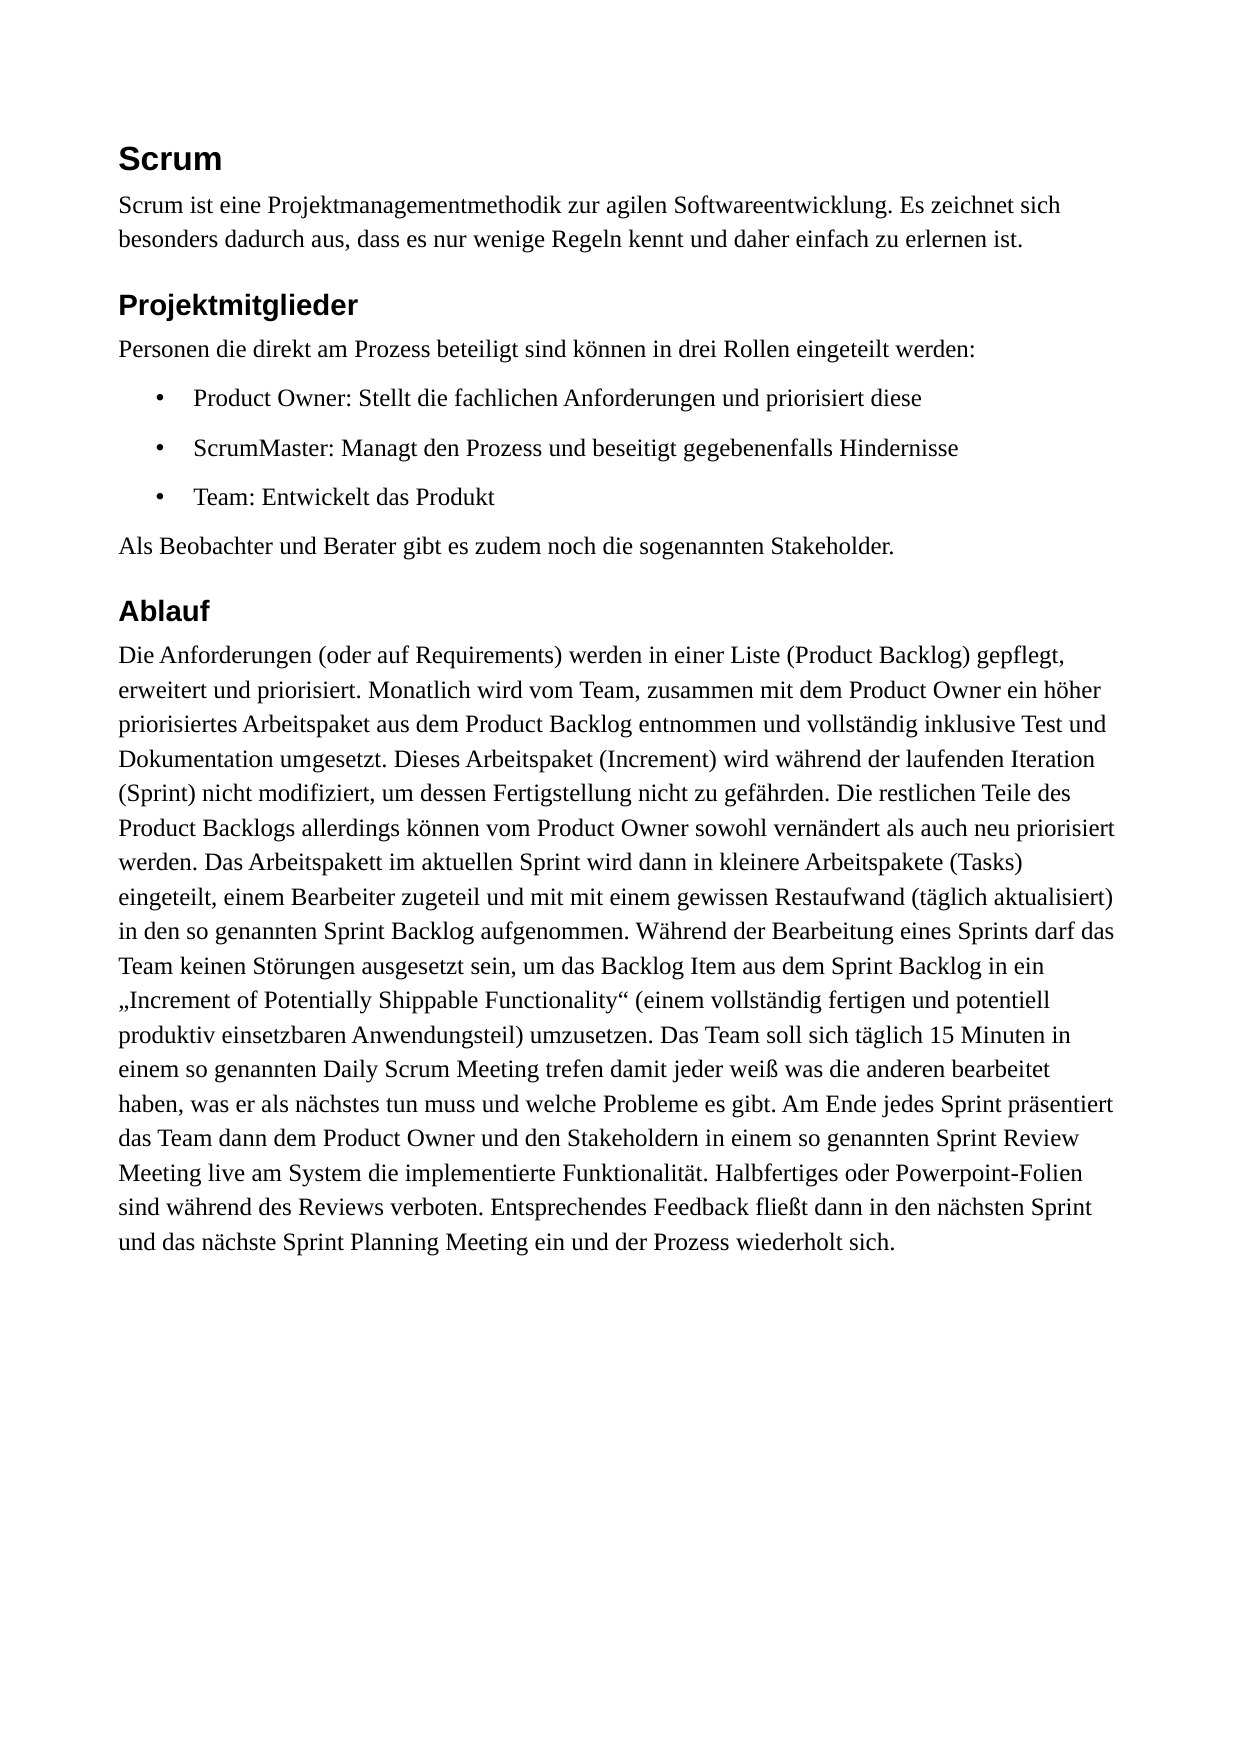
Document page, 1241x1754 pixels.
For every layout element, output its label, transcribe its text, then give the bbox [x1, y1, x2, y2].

subtitle Projektmitglieder [118, 288, 1122, 322]
text Scrum ist eine Projektmanagementmethodik zur agilen Softwareentwicklung. Es zeichnet sich besonders dadurch aus, dass es nur wenige Regeln kennt und daher einfach zu erlernen ist. [118, 190, 1122, 253]
list Product Owner: Stellt die fachlichen Anforderungen und priorisiert diese [156, 383, 1122, 412]
text Personen die direkt am Prozess beteiligt sind können in drei Rollen eingeteilt werden: [118, 334, 1122, 363]
text Als Beobachter und Berater gibt es zudem noch die sogenannten Stakeholder. [118, 531, 1122, 559]
text Die Anforderungen (oder auf Requirements) werden in einer Liste (Product Backlog) gepflegt, erweitert und priorisiert. Monatlich wird vom Team, zusammen mit dem Product Owner ein höher priorisiertes Arbeitspaket aus dem Product Backlog entnommen und vollständig inklusive Test und Dokumentation umgesetzt. Dieses Arbeitspaket (Increment) wird während der laufenden Iteration (Sprint) nicht modifiziert, um dessen Fertigstellung nicht zu gefährden. Die restlichen Teile des Product Backlogs allerdings können vom Product Owner sowohl vernändert als auch neu priorisiert werden. Das Arbeitspakett im aktuellen Sprint wird dann in kleinere Arbeitspakete (Tasks) eingeteilt, einem Bearbeiter zugeteil und mit mit einem gewissen Restaufwand (täglich aktualisiert) in den so genannten Sprint Backlog aufgenommen. Während der Bearbeitung eines Sprints darf das Team keinen Störungen ausgesetzt sein, um das Backlog Item aus dem Sprint Backlog in ein „Increment of Potentially Shippable Functionality“ (einem vollständig fertigen und potentiell produktiv einsetzbaren Anwendungsteil) umzusetzen. Das Team soll sich täglich 15 Minuten in einem so genannten Daily Scrum Meeting trefen damit jeder weiß was die anderen bearbeitet haben, was er als nächstes tun muss und welche Probleme es gibt. Am Ende jedes Sprint präsentiert das Team dann dem Product Owner und den Stakeholdern in einem so genannten Sprint Review Meeting live am System die implementierte Funktionalität. Halbfertiges oder Powerpoint-Folien sind während des Reviews verboten. Entsprechendes Feedback fließt dann in den nächsten Sprint und das nächste Sprint Planning Meeting ein und der Prozess wiederholt sich. [118, 641, 1122, 1256]
subtitle Scrum [118, 139, 1122, 178]
list Team: Entwickelt das Produkt [156, 482, 1122, 510]
subtitle Ablauf [118, 594, 1122, 628]
list ScrumMaster: Managt den Prozess und beseitigt gegebenenfalls Hindernisse [156, 433, 1122, 461]
